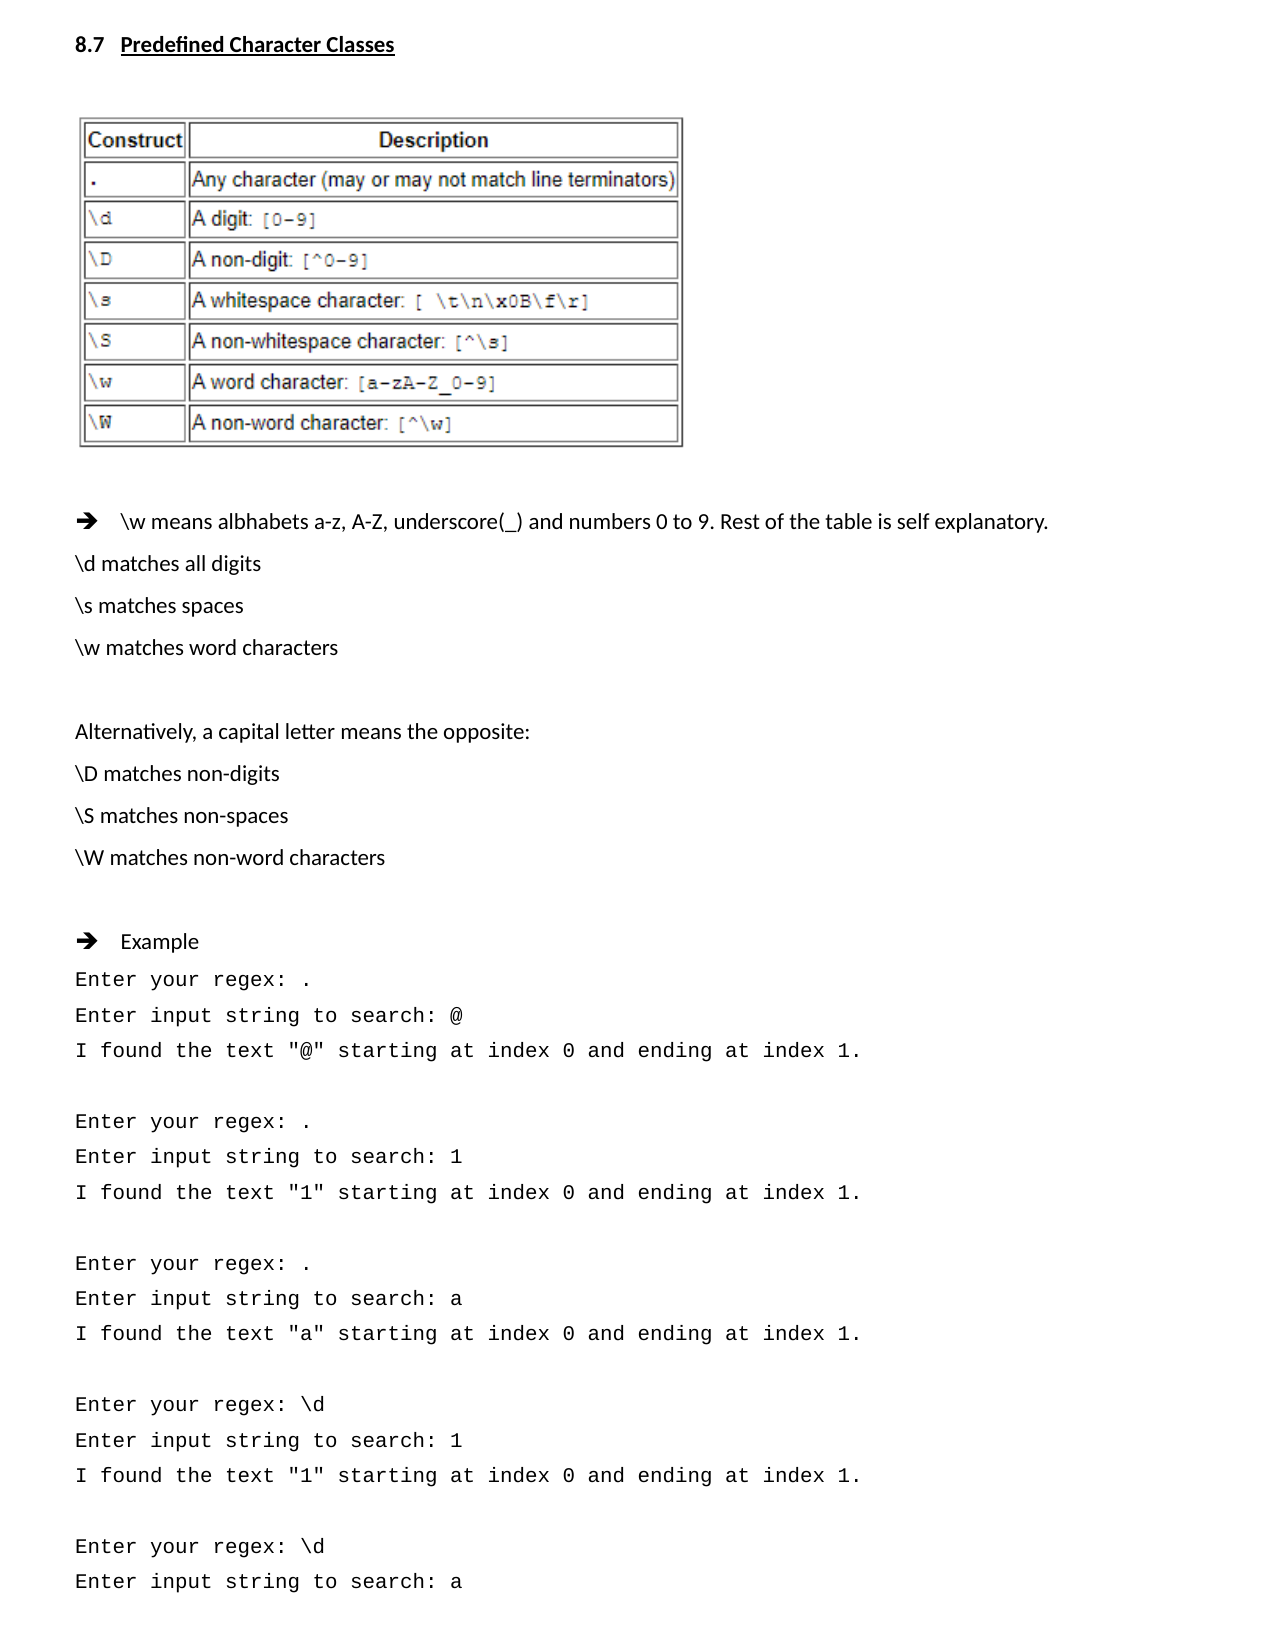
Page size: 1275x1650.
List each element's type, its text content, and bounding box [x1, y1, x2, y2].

text \S matches non-spaces [75, 801, 1245, 829]
text Enter your regex: . [75, 1111, 1245, 1134]
text Enter input string to search: a [75, 1288, 1245, 1312]
text Enter your regex: . [75, 969, 1245, 993]
text Enter input string to search: @ [75, 1004, 1245, 1028]
text I found the text "1" starting at index 0 and ending at index 1. [75, 1182, 1245, 1205]
picture [75, 113, 688, 452]
text \d matches all digits [75, 549, 1245, 577]
text Enter your regex: \d [75, 1394, 1245, 1418]
text I found the text "@" starting at index 0 and ending at index 1. [75, 1040, 1245, 1064]
text Enter your regex: . [75, 1252, 1245, 1276]
text I found the text "1" starting at index 0 and ending at index 1. [75, 1465, 1245, 1489]
list Example [75, 927, 1245, 955]
text Enter your regex: \d [75, 1536, 1245, 1559]
text \D matches non-digits [75, 759, 1245, 787]
text Enter input string to search: a [75, 1571, 1245, 1595]
list \w means albhabets a-z, A-Z, underscore(_) and numbers 0 to 9. Rest of the table is self explanatory. [75, 507, 1245, 535]
text \w matches word characters [75, 633, 1245, 661]
text \s matches spaces [75, 591, 1245, 619]
text Enter input string to search: 1 [75, 1146, 1245, 1170]
text 8.7 Predefined Character Classes [75, 30, 1245, 58]
text Enter input string to search: 1 [75, 1429, 1245, 1453]
text I found the text "a" starting at index 0 and ending at index 1. [75, 1323, 1245, 1347]
text \W matches non-word characters [75, 843, 1245, 871]
text Alternatively, a capital letter means the opposite: [75, 717, 1245, 745]
